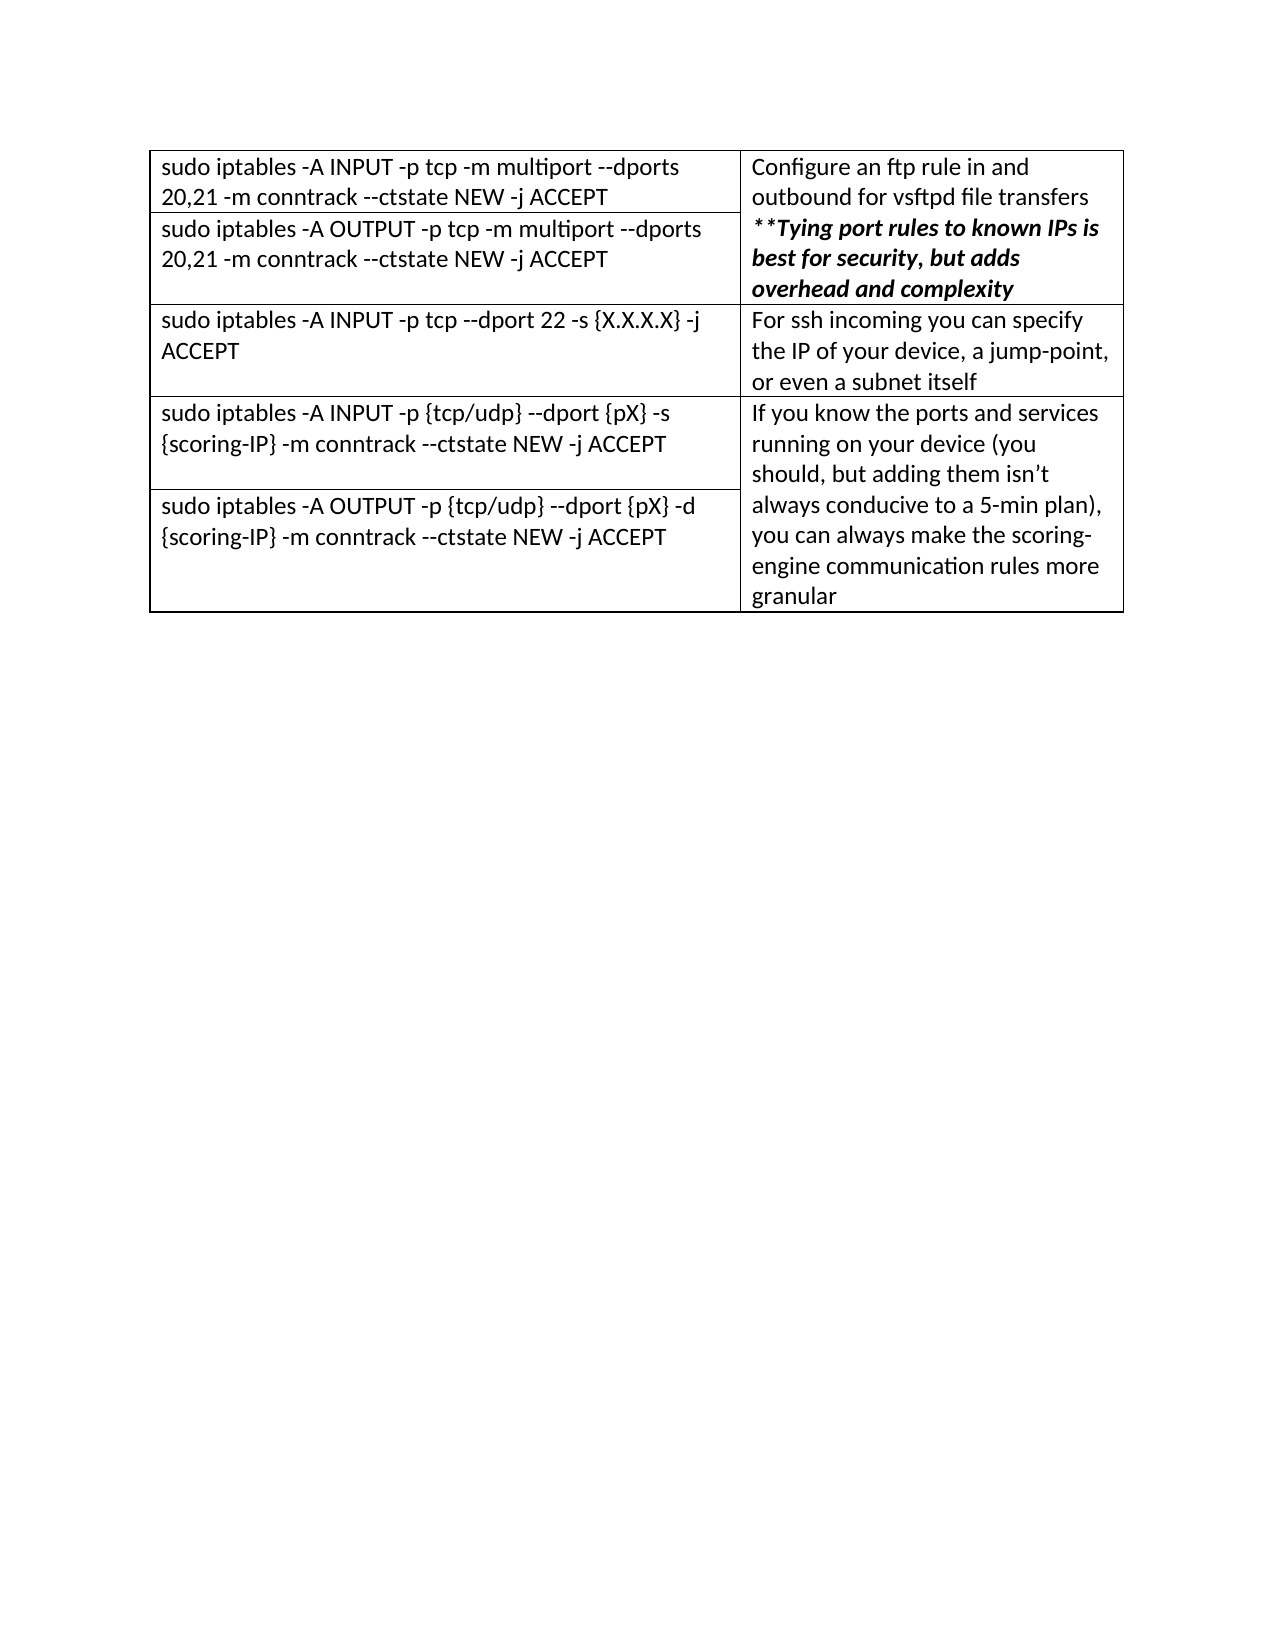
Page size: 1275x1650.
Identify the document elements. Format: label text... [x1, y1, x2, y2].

table_cell For ssh incoming you can specify the IP of your device, a jump-point, or even a subnet itself [741, 305, 1123, 396]
table_cell sudo iptables -A INPUT -p {tcp/udp} --dport {pX} -s {scoring-IP} -m conntrack --ctstate NEW -j ACCEPT [151, 397, 740, 489]
table_cell If you know the ports and services running on your device (you should, but adding them isn’t always conducive to a 5-min plan), you can always make the scoring-engine communication rules more granular [741, 397, 1123, 611]
table_cell sudo iptables -A OUTPUT -p {tcp/udp} --dport {pX} -d {scoring-IP} -m conntrack --ctstate NEW -j ACCEPT [151, 490, 740, 611]
table_cell sudo iptables -A INPUT -p tcp --dport 22 -s {X.X.X.X} -j ACCEPT [151, 305, 740, 396]
table_cell sudo iptables -A OUTPUT -p tcp -m multiport --dports 20,21 -m conntrack --ctstate NEW -j ACCEPT [151, 213, 740, 304]
table_cell Configure an ftp rule in and outbound for vsftpd file transfers **Tying port rules to known IPs is best for security, but adds overhead and complexity [741, 151, 1123, 304]
table_cell sudo iptables -A INPUT -p tcp -m multiport --dports 20,21 -m conntrack --ctstate NEW -j ACCEPT [151, 151, 740, 212]
